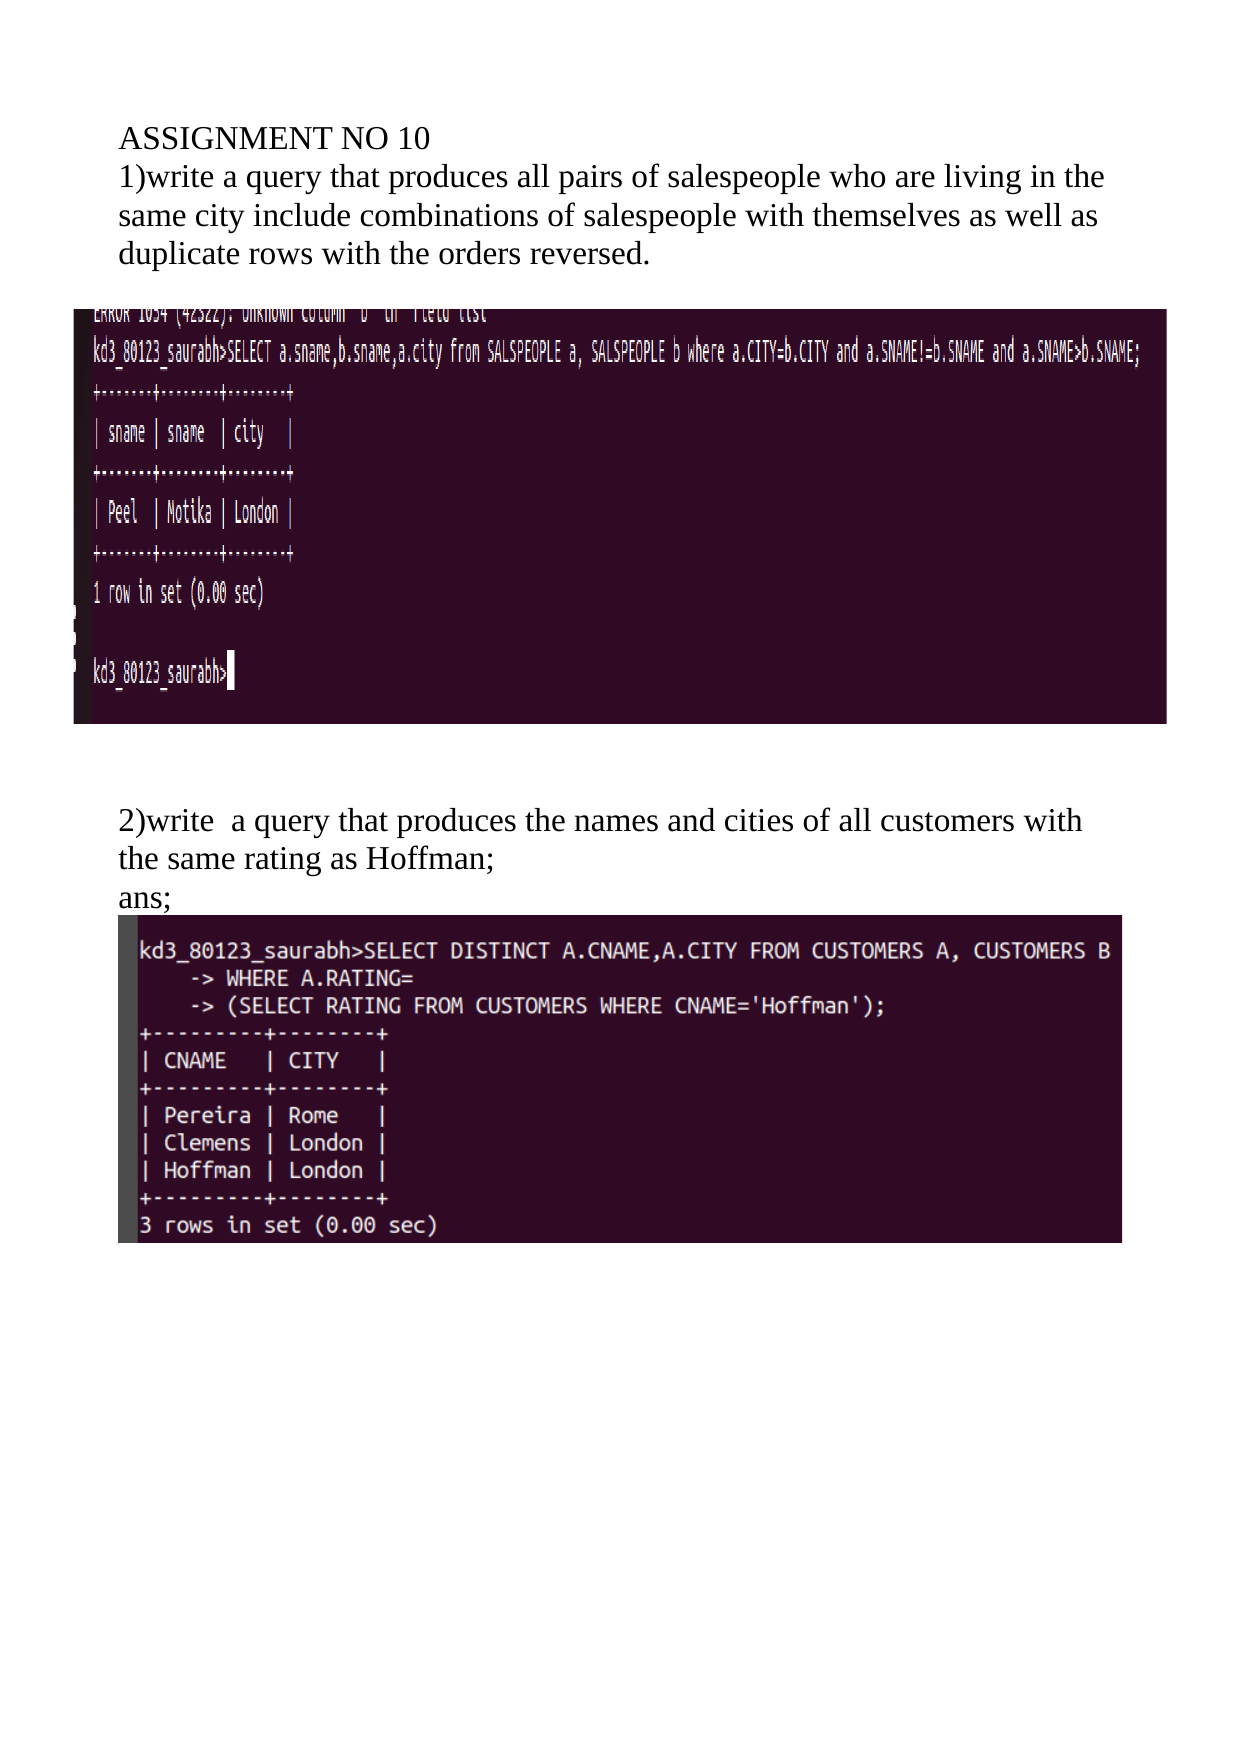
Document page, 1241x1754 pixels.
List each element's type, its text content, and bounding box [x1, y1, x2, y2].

text 2)write a query that produces the names and cities of all customers with the same rating as Hoffman; [118, 800, 1122, 877]
picture [118, 915, 1123, 1243]
text ASSIGNMENT NO 10 [118, 118, 1122, 156]
text ans; [118, 877, 1122, 915]
text 1)write a query that produces all pairs of salespeople who are living in the same city include combinations of salespeople with themselves as well as duplicate rows with the orders reversed. [118, 156, 1122, 271]
picture [73, 309, 1167, 724]
